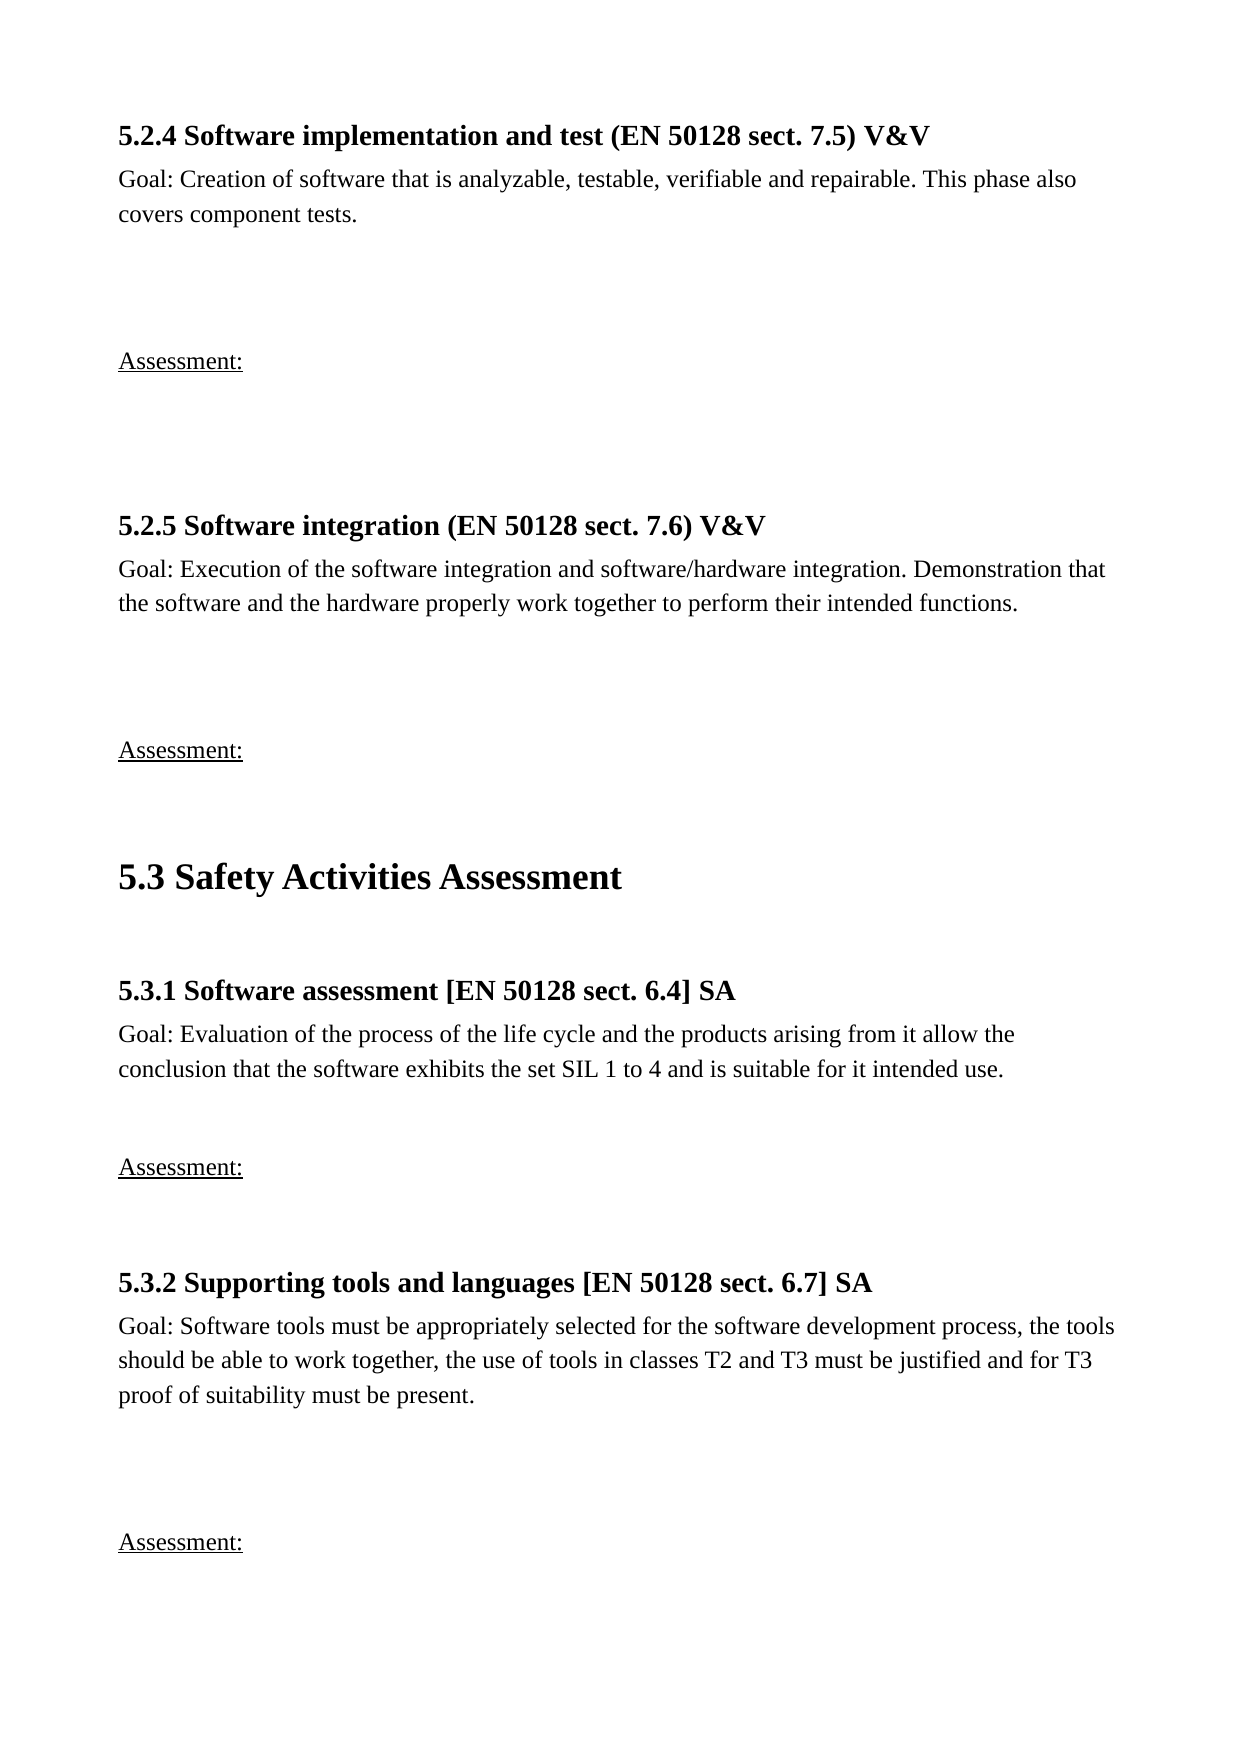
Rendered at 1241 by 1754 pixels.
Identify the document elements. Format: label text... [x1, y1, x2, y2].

text Assessment: [118, 346, 1122, 374]
subtitle 5.3 Safety Activities Assessment [118, 854, 1122, 897]
text Assessment: [118, 1152, 1122, 1181]
text Goal: Evaluation of the process of the life cycle and the products arising from it allow the conclusion that the software exhibits the set SIL 1 to 4 and is suitable for it intended use. [118, 1019, 1122, 1083]
subtitle 5.3.2 Supporting tools and languages [EN 50128 sect. 6.7] SA [118, 1265, 1122, 1298]
text Goal: Creation of software that is analyzable, testable, verifiable and repairable. This phase also covers component tests. [118, 164, 1122, 227]
text Assessment: [118, 1527, 1122, 1556]
text Goal: Execution of the software integration and software/hardware integration. Demonstration that the software and the hardware properly work together to perform their intended functions. [118, 554, 1122, 617]
text Goal: Software tools must be appropriately selected for the software development process, the tools should be able to work together, the use of tools in classes T2 and T3 must be justified and for T3 proof of suitability must be present. [118, 1311, 1122, 1409]
subtitle 5.3.1 Software assessment [EN 50128 sect. 6.4] SA [118, 973, 1122, 1007]
text Assessment: [118, 735, 1122, 764]
subtitle 5.2.5 Software integration (EN 50128 sect. 7.6) V&V [118, 508, 1122, 541]
subtitle 5.2.4 Software implementation and test (EN 50128 sect. 7.5) V&V [118, 118, 1122, 152]
